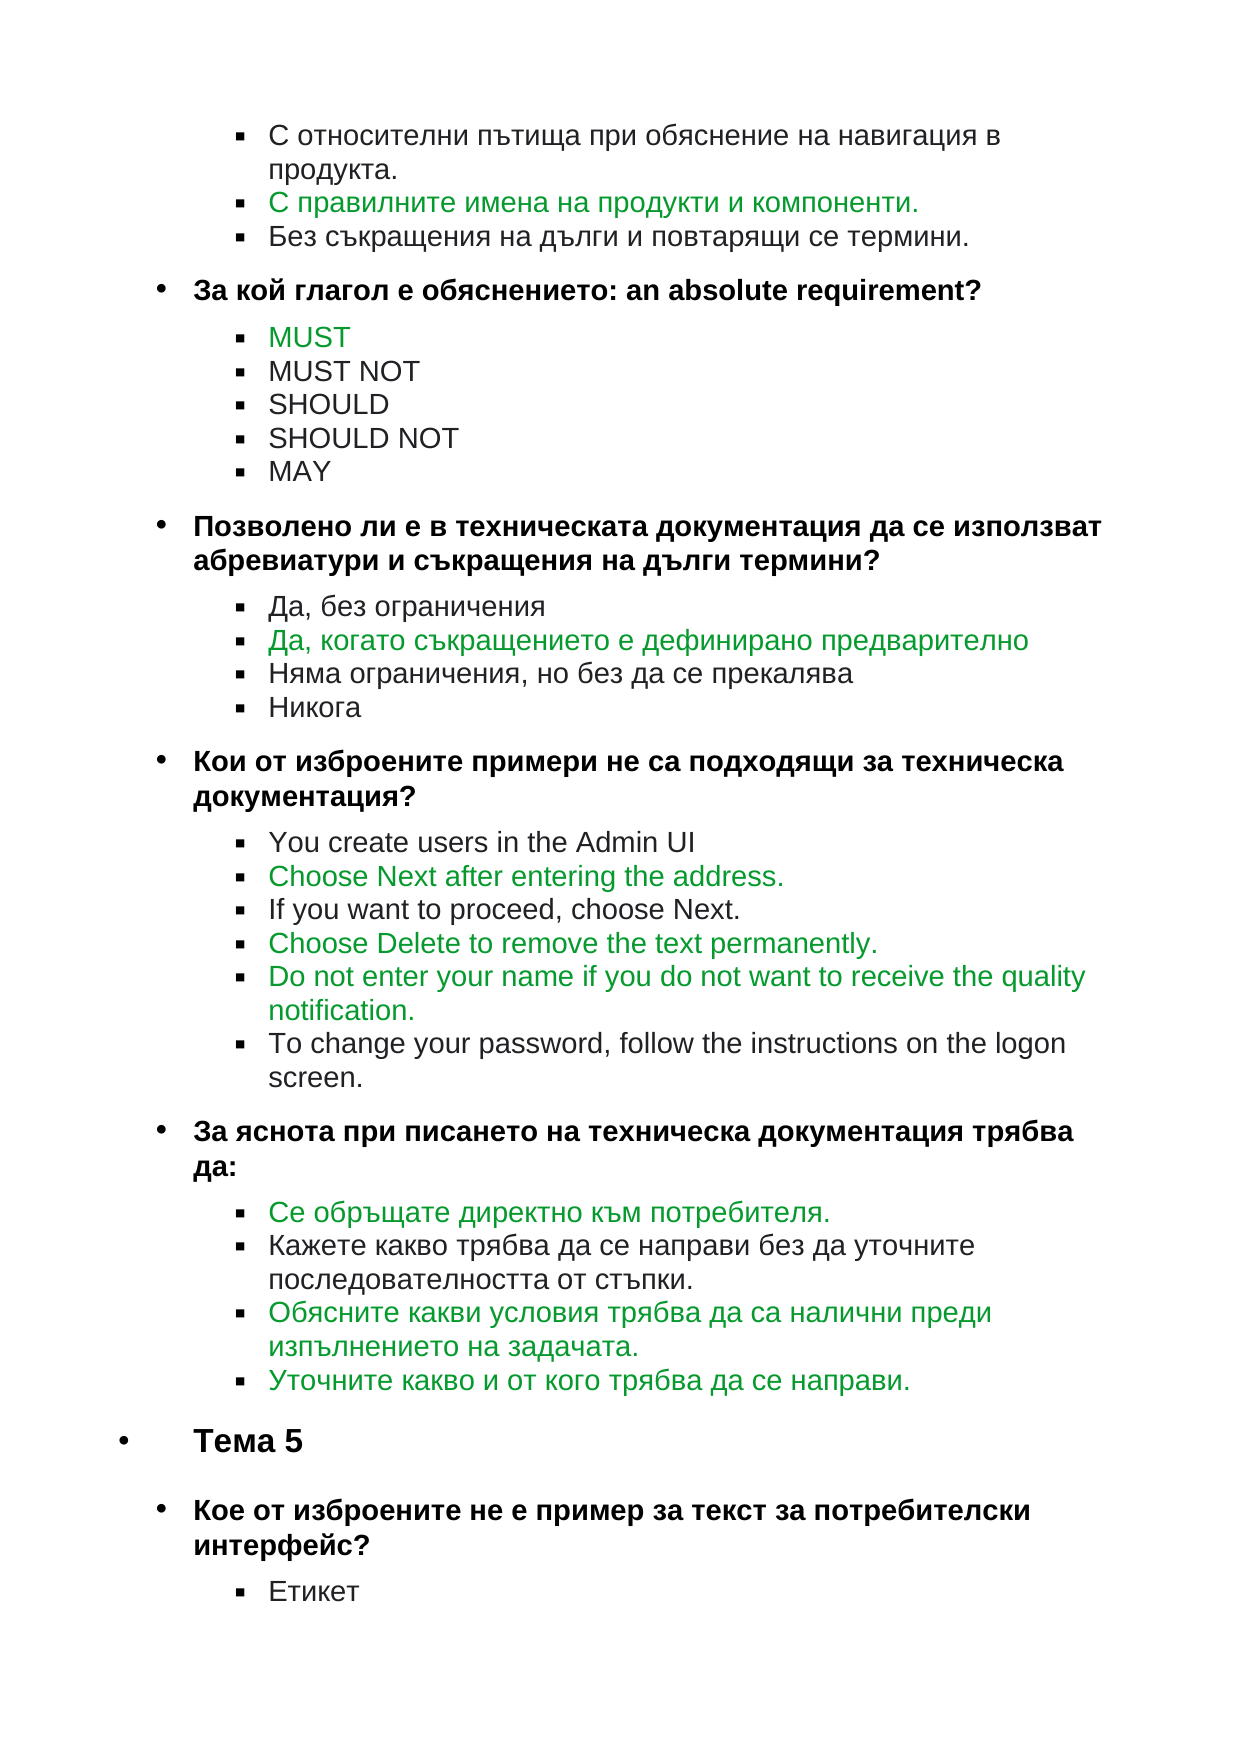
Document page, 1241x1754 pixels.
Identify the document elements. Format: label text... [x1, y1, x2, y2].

list Кои от изброените примери не са подходящи за техническа документация? [156, 744, 1122, 812]
list SHOULD NOT [231, 421, 1122, 454]
list Никога [231, 690, 1122, 723]
list С правилните имена на продукти и компоненти. [231, 185, 1122, 219]
list За кой глагол е обяснението: an absolute requirement? [156, 273, 1122, 308]
list За яснота при писането на техническа документация трябва да: [156, 1114, 1122, 1182]
list SHOULD [231, 387, 1122, 421]
list MAY [231, 454, 1122, 488]
list Няма ограничения, но без да се прекалява [231, 656, 1122, 690]
list To change your password, follow the instructions on the logon screen. [231, 1026, 1122, 1093]
list Да, без ограничения [231, 589, 1122, 623]
list Позволено ли е в техническата документация да се използват абревиатури и съкращения на дълги термини? [156, 509, 1122, 577]
list Се обръщате директно към потребителя. [231, 1195, 1122, 1228]
list С относителни пътища при обяснение на навигация в продукта. [231, 118, 1122, 185]
list Уточните какво и от кого трябва да се направи. [231, 1362, 1122, 1396]
list Без съкращения на дълги и повтарящи се термини. [231, 219, 1122, 252]
list Do not enter your name if you do not want to receive the quality notification. [231, 959, 1122, 1026]
list Кажете какво трябва да се направи без да уточните последователността от стъпки. [231, 1228, 1122, 1295]
list MUST NOT [231, 354, 1122, 387]
list Етикет [231, 1573, 1122, 1607]
list Choose Delete to remove the text permanently. [231, 926, 1122, 959]
list Да, когато съкращението е дефинирано предварително [231, 623, 1122, 656]
list Choose Next after entering the address. [231, 858, 1122, 892]
list MUST [231, 320, 1122, 354]
list You create users in the Admin UI [231, 825, 1122, 858]
list Кое от изброените не е пример за текст за потребителски интерфейс? [156, 1493, 1122, 1561]
list If you want to proceed, choose Next. [231, 892, 1122, 926]
list Обясните какви условия трябва да са налични преди изпълнението на задачата. [231, 1295, 1122, 1362]
list Тема 5 [118, 1421, 1122, 1459]
